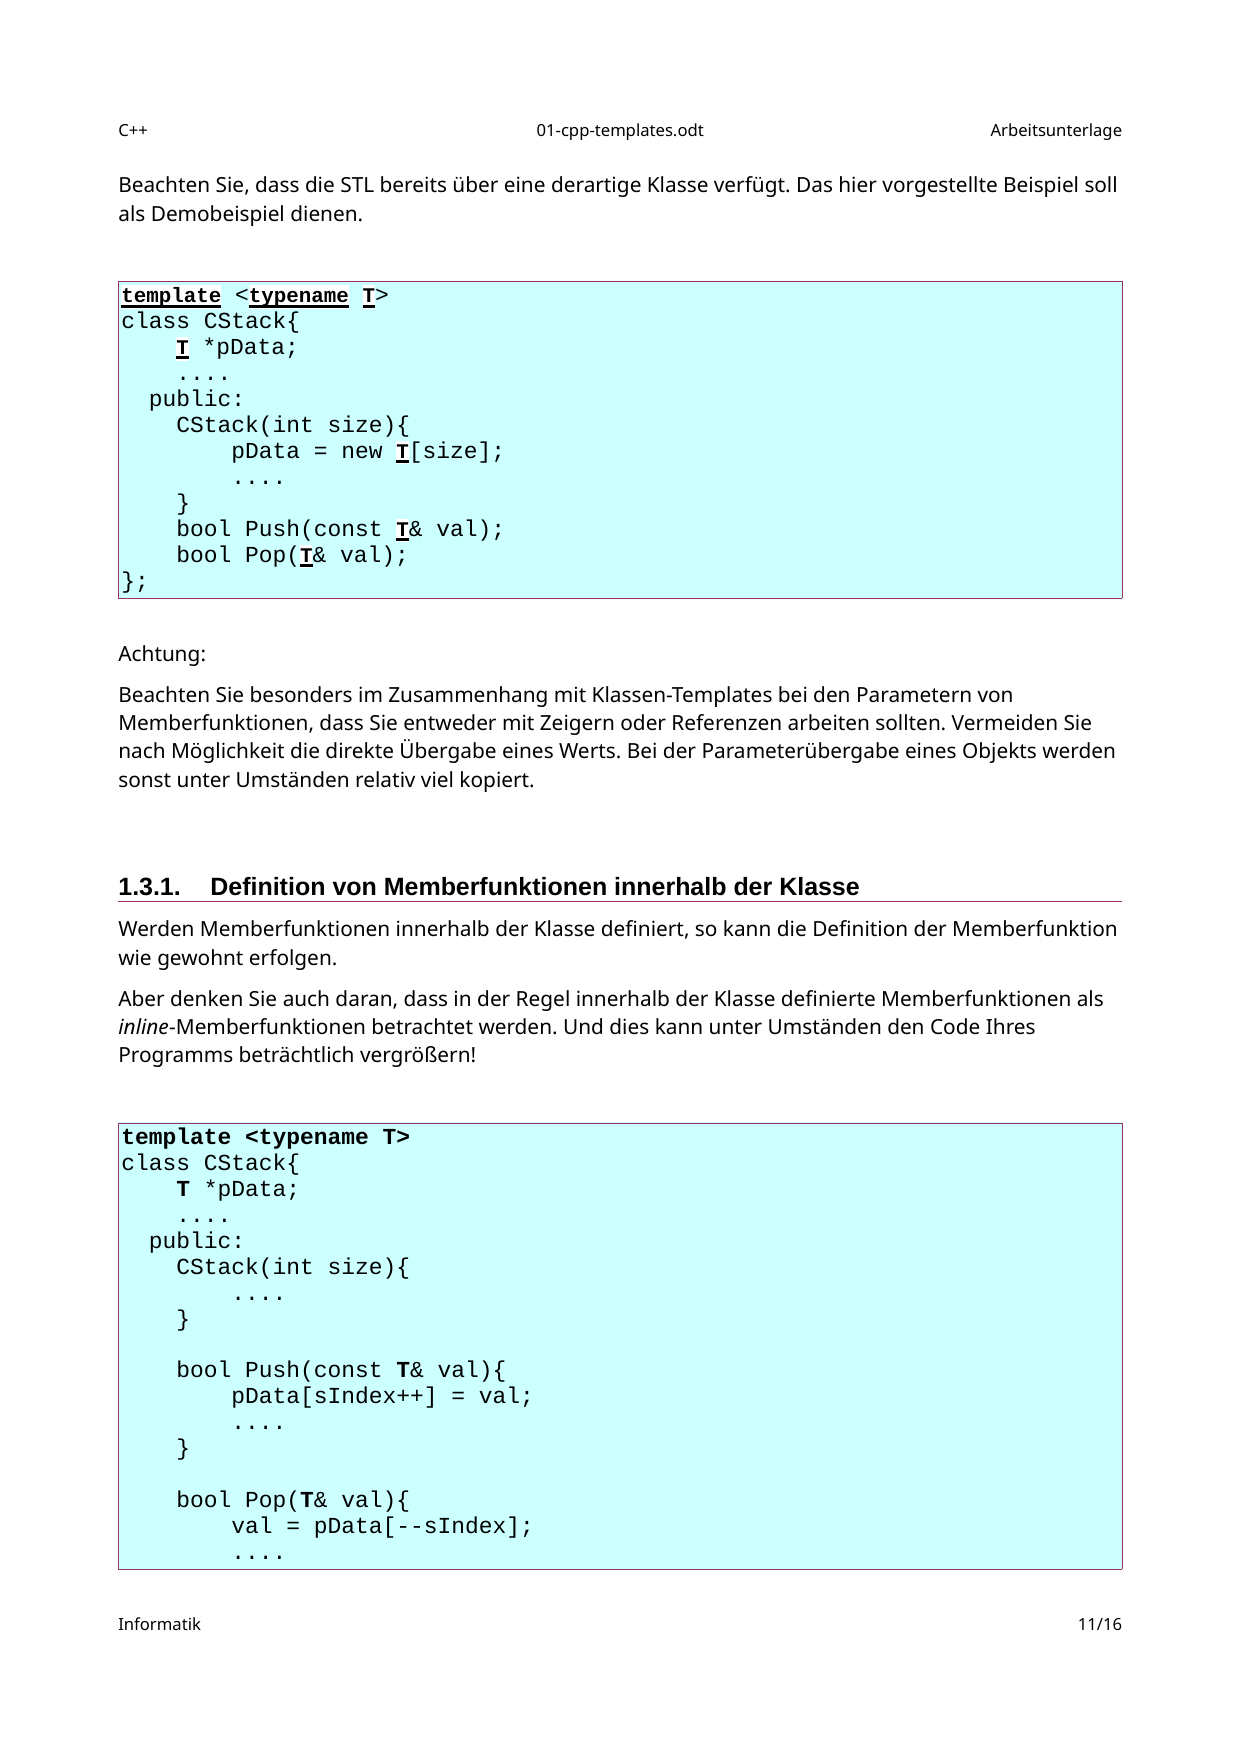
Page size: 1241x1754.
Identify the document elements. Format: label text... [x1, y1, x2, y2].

subtitle Definition von Memberfunktionen innerhalb der Klasse [118, 872, 1122, 901]
text bool Pop(T& val){ val = pData[--sIndex]; .... [119, 1459, 1122, 1569]
text Beachten Sie besonders im Zusammenhang mit Klassen-Templates bei den Parametern von Memberfunktionen, dass Sie entweder mit Zeigern oder Referenzen arbeiten sollten. Vermeiden Sie nach Möglichkeit die direkte Übergabe eines Werts. Bei der Parameterübergabe eines Objekts werden sonst unter Umständen relativ viel kopiert. [118, 680, 1122, 793]
text Aber denken Sie auch daran, dass in der Regel innerhalb der Klasse definierte Memberfunktionen als inline-Memberfunktionen betrachtet werden. Und dies kann unter Umständen den Code Ihres Programms beträchtlich vergrößern! [118, 984, 1122, 1069]
text template <typename T> [119, 1124, 1122, 1148]
text template <typename T> [119, 282, 1122, 307]
text Beachten Sie, dass die STL bereits über eine derartige Klasse verfügt. Das hier vorgestellte Beispiel soll als Demobeispiel dienen. [118, 170, 1122, 227]
text class CStack{ T *pData; .... public: CStack(int size){ .... } [119, 1148, 1122, 1330]
text Achtung: [118, 639, 1122, 667]
text bool Push(const T& val){ pData[sIndex++] = val; .... } [119, 1330, 1122, 1459]
text class CStack{ T *pData; .... public: CStack(int size){ pData = new T[size]; .... } bool Push(const T& val); bool Pop(T& val); }; [119, 307, 1122, 598]
text Werden Memberfunktionen innerhalb der Klasse definiert, so kann die Definition der Memberfunktion wie gewohnt erfolgen. [118, 914, 1122, 971]
